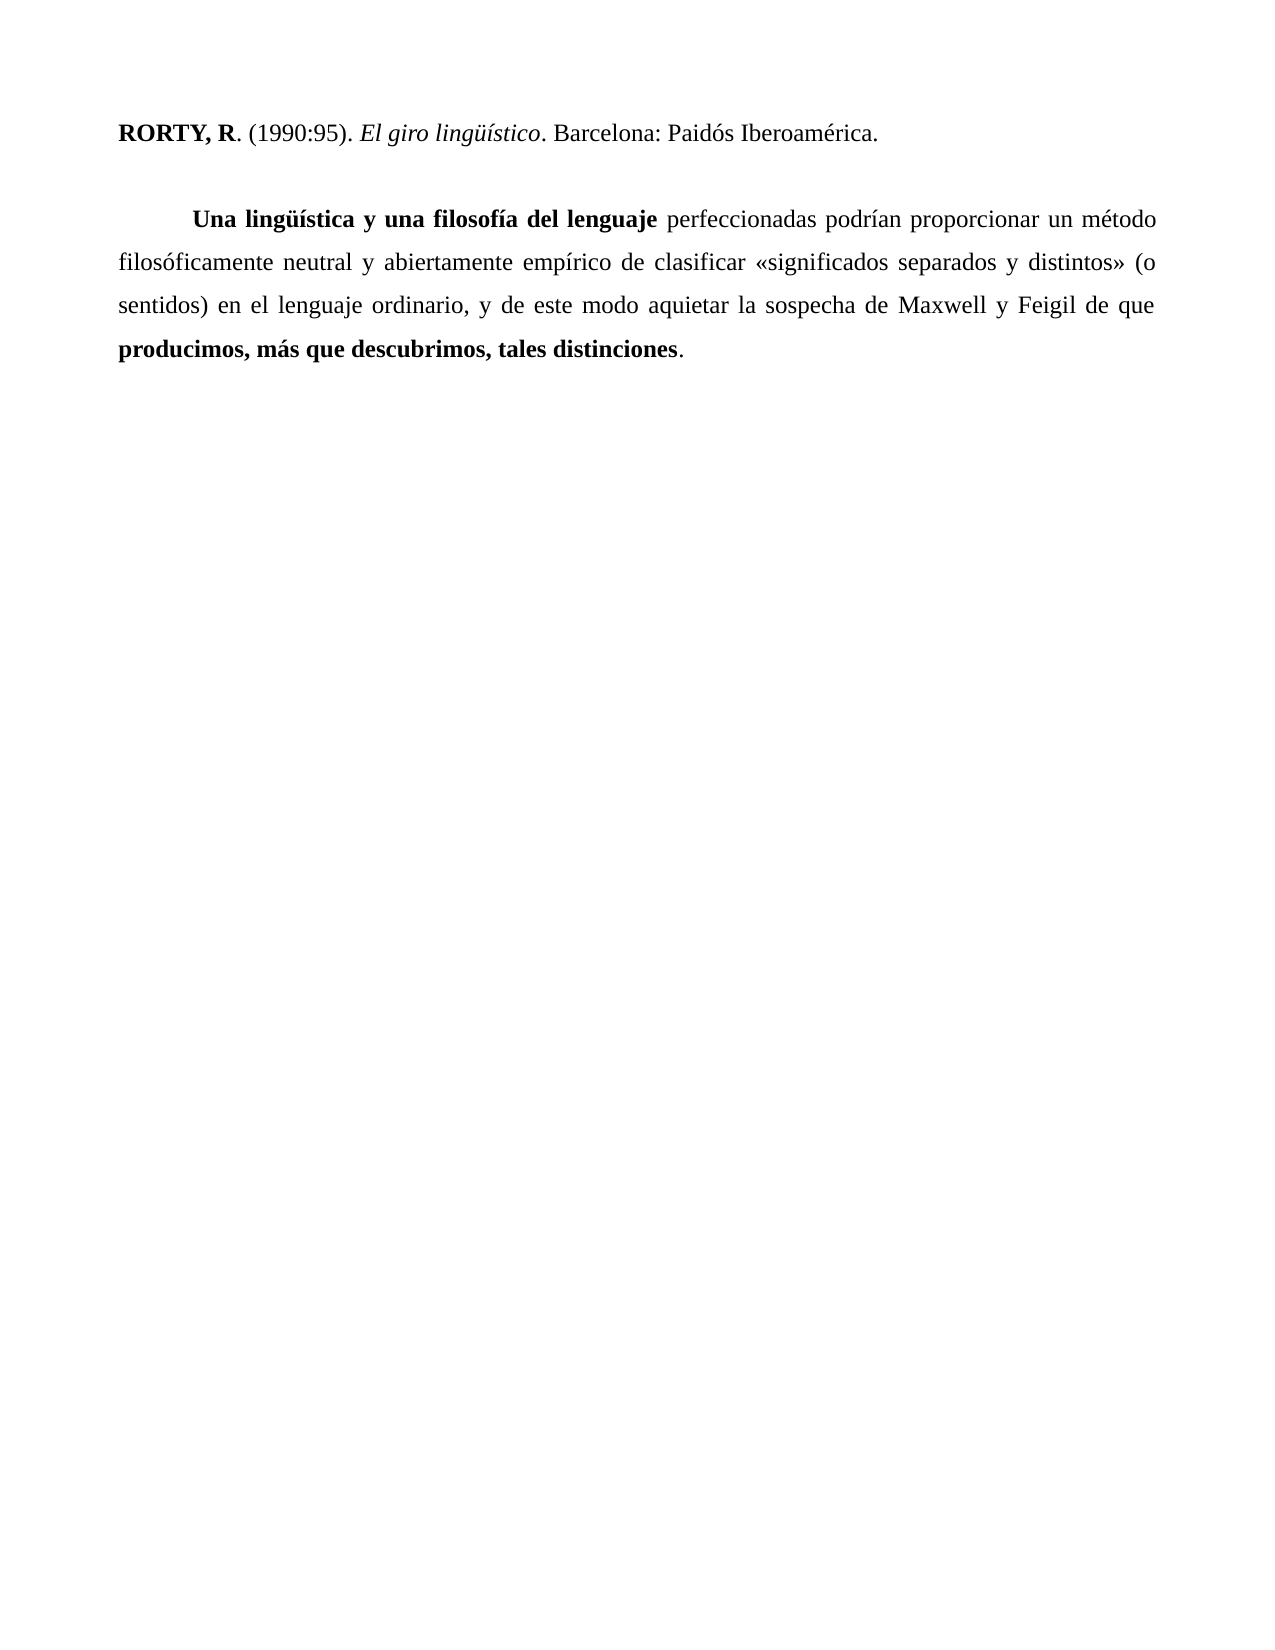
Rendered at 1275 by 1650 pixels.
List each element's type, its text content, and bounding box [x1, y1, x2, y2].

text Una lingüística y una filosofía del lenguaje perfeccionadas podrían proporcionar un método filosóficamente neutral y abiertamente empírico de clasificar «significados separados y distintos» (o sentidos) en el lenguaje ordinario, y de este modo aquietar la sospecha de Maxwell y Feigil de que producimos, más que descubrimos, tales distinciones. [118, 204, 1157, 362]
text RORTY, R. (1990:95). El giro lingüístico. Barcelona: Paidós Iberoamérica. [118, 118, 1157, 147]
